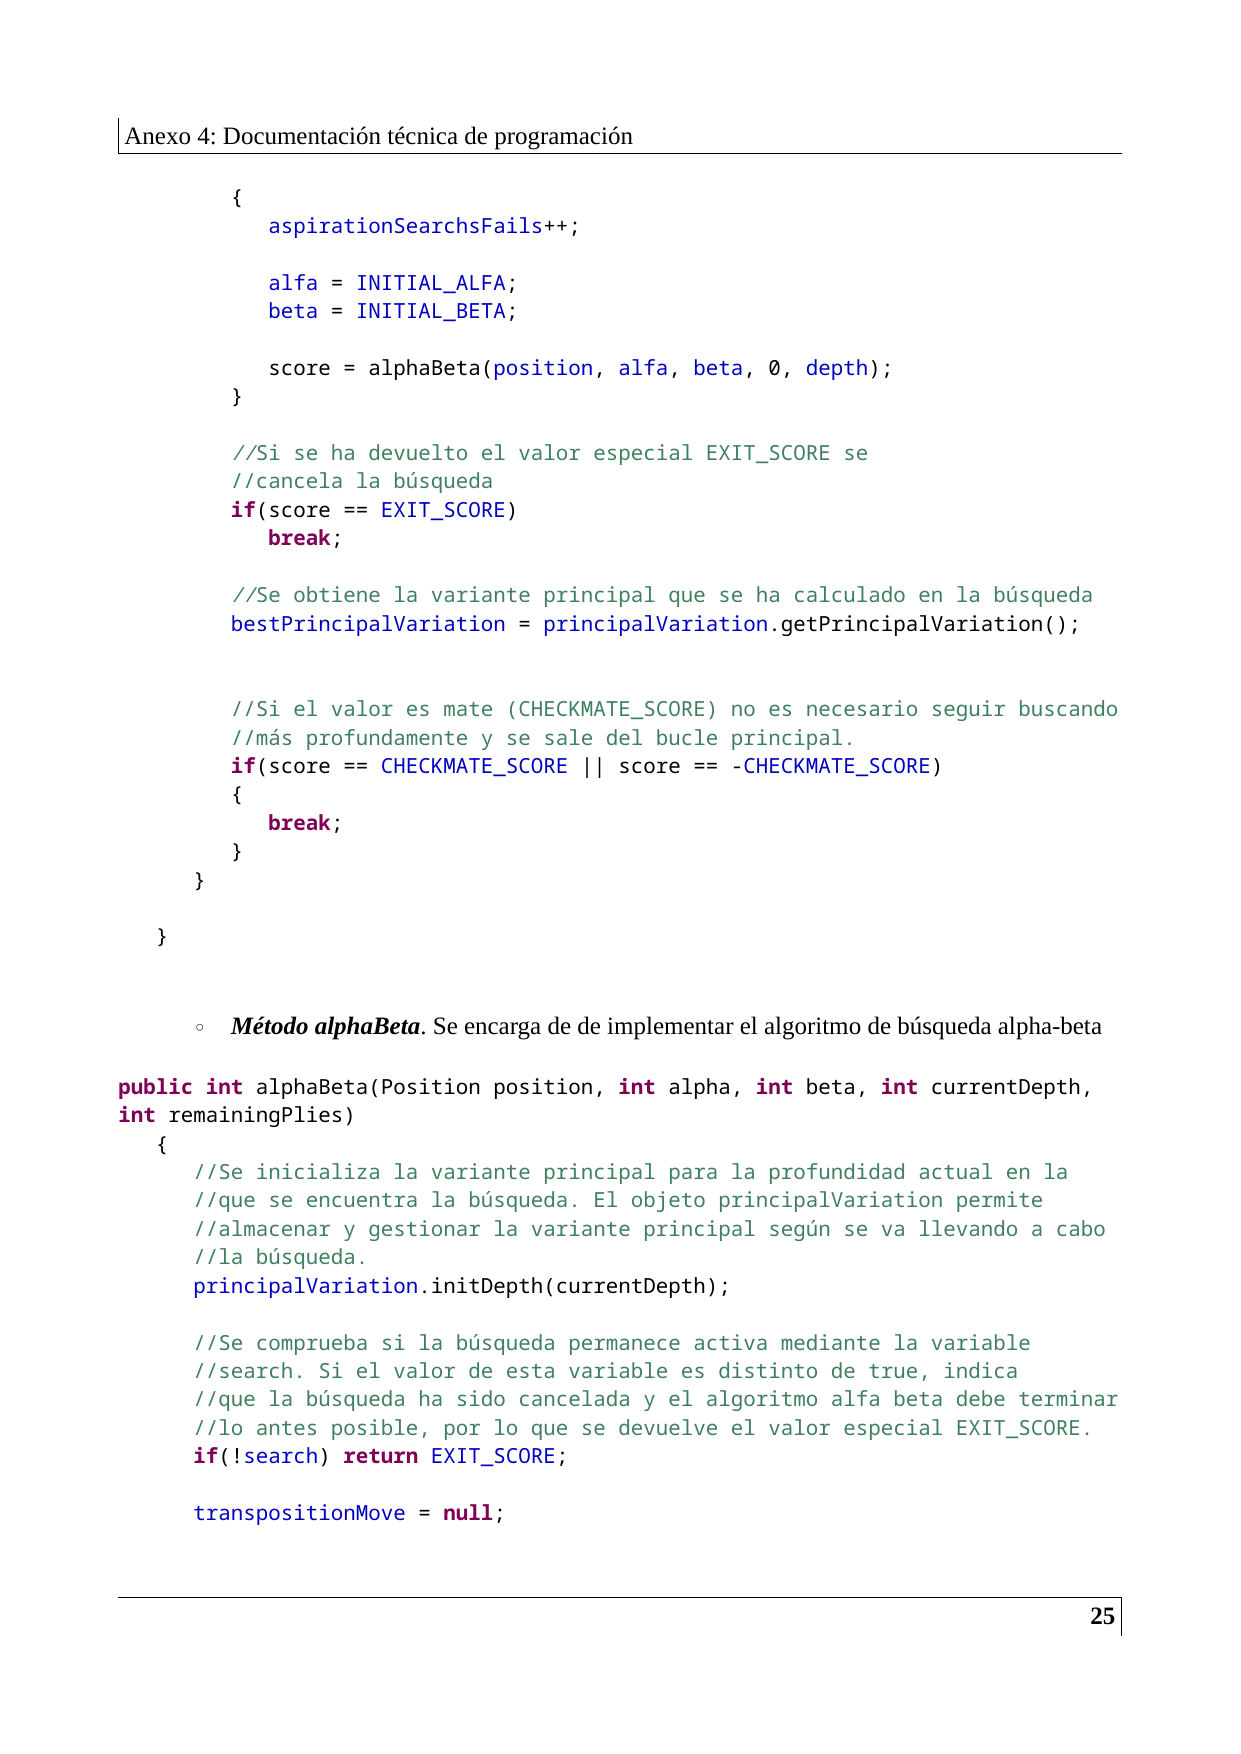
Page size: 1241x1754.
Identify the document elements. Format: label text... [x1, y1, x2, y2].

text } [118, 922, 1122, 950]
text //Si el valor es mate (CHECKMATE_SCORE) no es necesario seguir buscando [118, 694, 1122, 723]
text //Si se ha devuelto el valor especial EXIT_SCORE se [118, 438, 1122, 467]
text { [118, 779, 1122, 808]
text } [118, 836, 1122, 865]
text } [118, 865, 1122, 893]
text principalVariation.initDepth(currentDepth); [118, 1271, 1122, 1299]
text //Se comprueba si la búsqueda permanece activa mediante la variable [118, 1328, 1122, 1356]
text { [118, 182, 1122, 211]
text break; [118, 523, 1122, 552]
text score = alphaBeta(position, alfa, beta, 0, depth); [118, 353, 1122, 381]
text //la búsqueda. [118, 1242, 1122, 1271]
text if(score == EXIT_SCORE) [118, 495, 1122, 523]
text //lo antes posible, por lo que se devuelve el valor especial EXIT_SCORE. [118, 1413, 1122, 1441]
text //más profundamente y se sale del bucle principal. [118, 723, 1122, 751]
text //que la búsqueda ha sido cancelada y el algoritmo alfa beta debe terminar [118, 1384, 1122, 1413]
text aspirationSearchsFails++; [118, 211, 1122, 239]
text //Se obtiene la variante principal que se ha calculado en la búsqueda [118, 580, 1122, 609]
text //almacenar y gestionar la variante principal según se va llevando a cabo [118, 1214, 1122, 1242]
text alfa = INITIAL_ALFA; [118, 268, 1122, 296]
text //cancela la búsqueda [118, 467, 1122, 495]
text bestPrincipalVariation = principalVariation.getPrincipalVariation(); [118, 609, 1122, 637]
text } [118, 381, 1122, 410]
text if(score == CHECKMATE_SCORE || score == -CHECKMATE_SCORE) [118, 751, 1122, 779]
text //search. Si el valor de esta variable es distinto de true, indica [118, 1356, 1122, 1384]
text break; [118, 808, 1122, 836]
text { [118, 1129, 1122, 1157]
text if(!search) return EXIT_SCORE; [118, 1441, 1122, 1470]
text //Se inicializa la variante principal para la profundidad actual en la [118, 1157, 1122, 1186]
text beta = INITIAL_BETA; [118, 296, 1122, 324]
list Método alphaBeta. Se encarga de de implementar el algoritmo de búsqueda alpha-beta [192, 1011, 1122, 1040]
text //que se encuentra la búsqueda. El objeto principalVariation permite [118, 1186, 1122, 1214]
text public int alphaBeta(Position position, int alpha, int beta, int currentDepth, int remainingPlies) [118, 1072, 1122, 1129]
text transpositionMove = null; [118, 1498, 1122, 1527]
